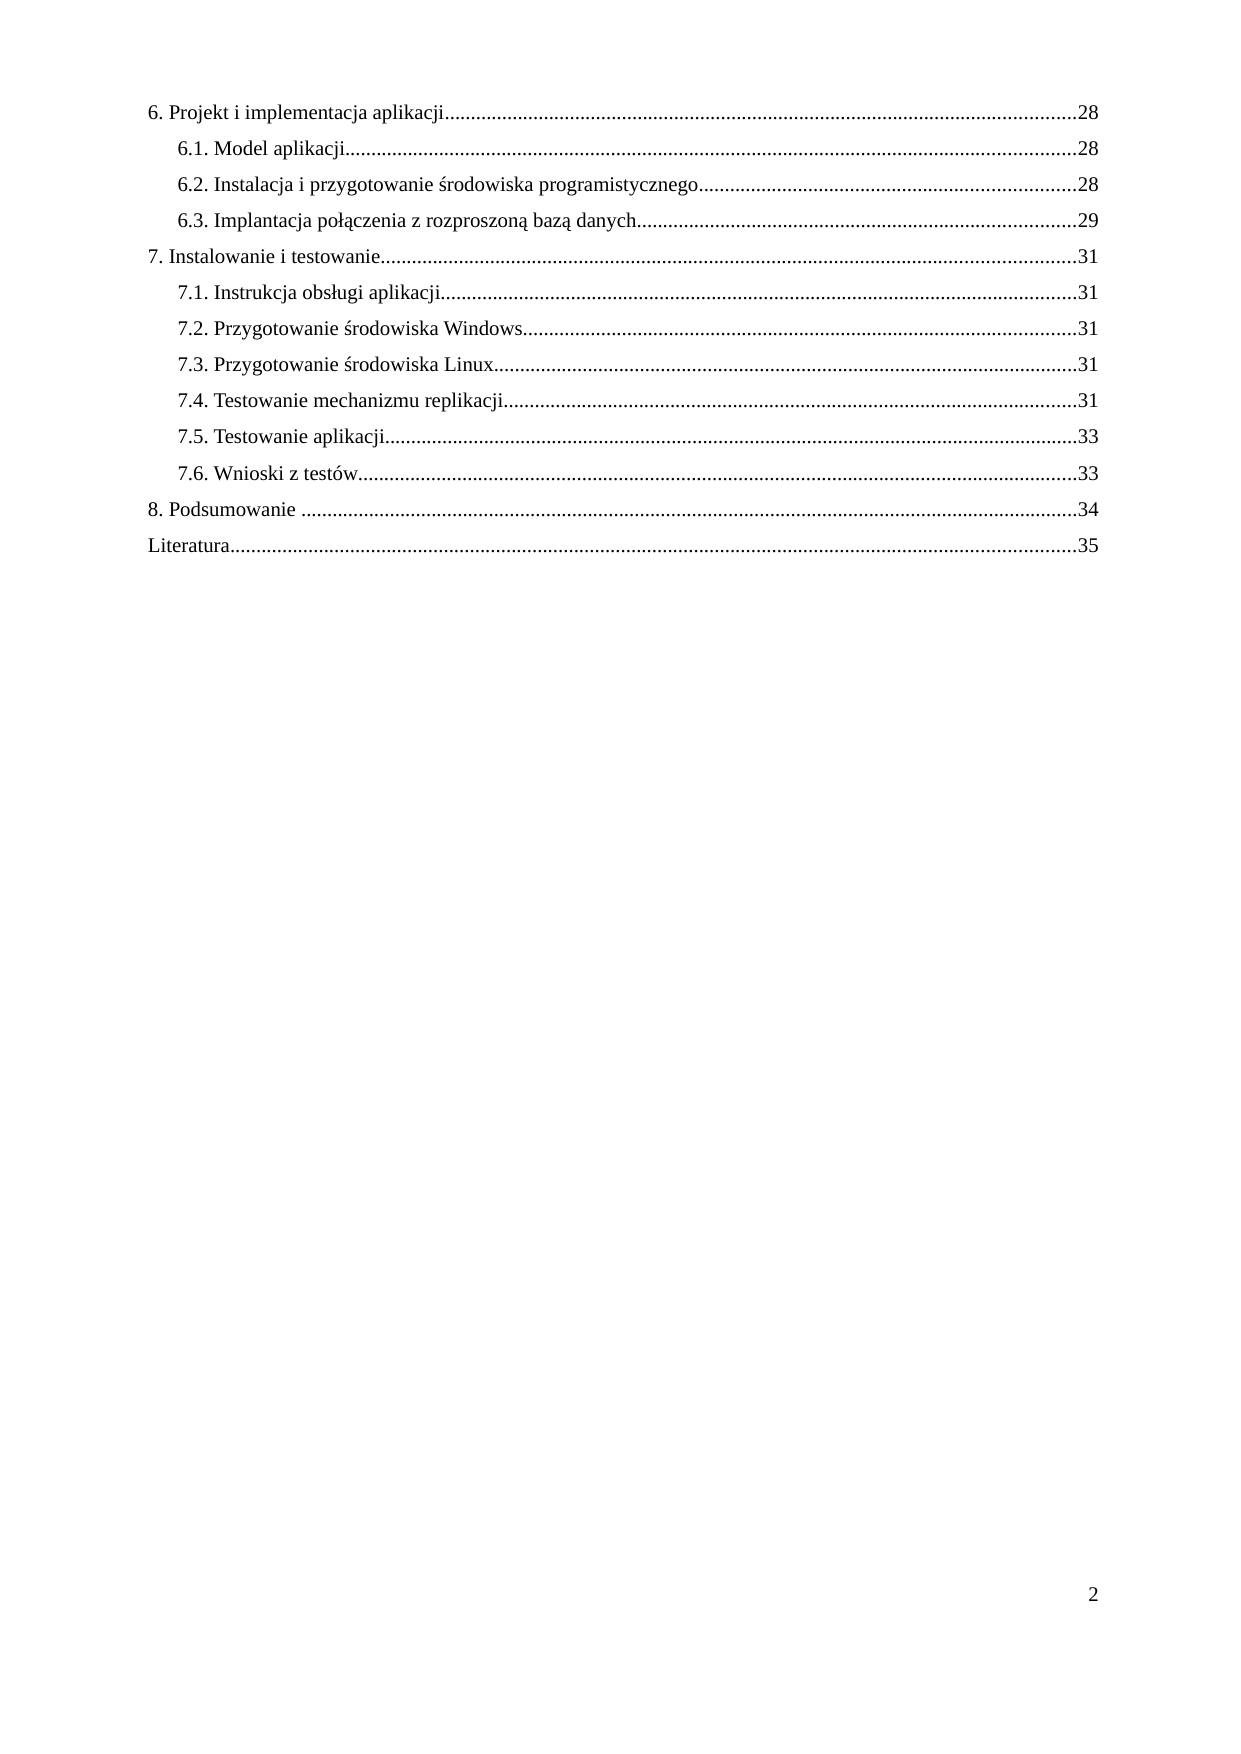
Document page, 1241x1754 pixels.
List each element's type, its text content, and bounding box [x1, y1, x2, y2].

text 6.1. Model aplikacji 28 [177, 136, 1098, 160]
text 6.2. Instalacja i przygotowanie środowiska programistycznego 28 [177, 172, 1098, 196]
text 7.4. Testowanie mechanizmu replikacji 31 [177, 388, 1098, 412]
text 7.1. Instrukcja obsługi aplikacji 31 [177, 280, 1098, 304]
text 8. Podsumowanie 34 [148, 497, 1098, 521]
text 7. Instalowanie i testowanie 31 [148, 244, 1098, 268]
text 7.3. Przygotowanie środowiska Linux 31 [177, 352, 1098, 376]
text 6.3. Implantacja połączenia z rozproszoną bazą danych 29 [177, 208, 1098, 232]
text 7.5. Testowanie aplikacji 33 [177, 424, 1098, 448]
text 7.2. Przygotowanie środowiska Windows 31 [177, 316, 1098, 340]
text 6. Projekt i implementacja aplikacji 28 [148, 100, 1098, 124]
text 7.6. Wnioski z testów 33 [177, 461, 1098, 484]
text Literatura 35 [148, 533, 1098, 557]
